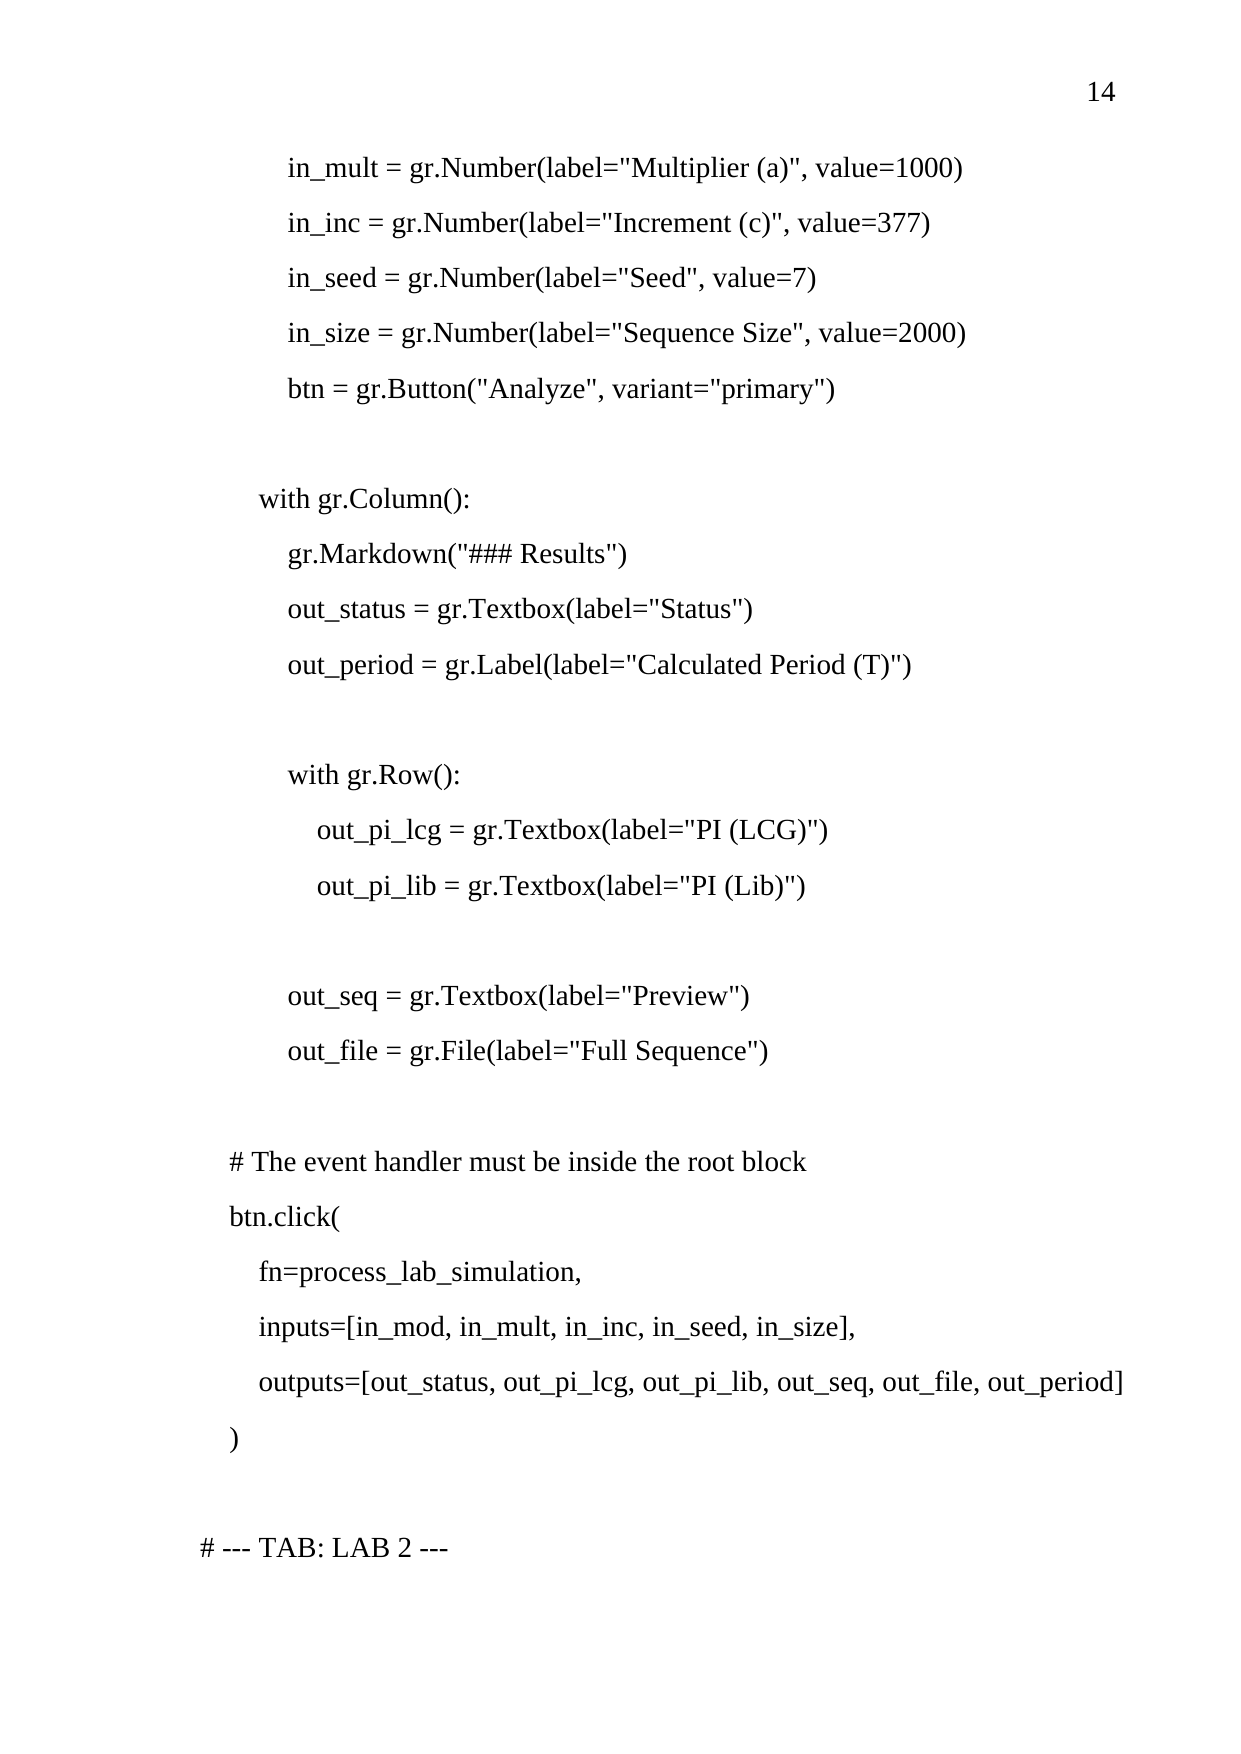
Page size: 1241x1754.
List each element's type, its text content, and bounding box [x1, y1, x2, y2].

text in_mult = gr.Number(label="Multiplier (a)", value=1000) [112, 150, 1128, 183]
text out_status = gr.Textbox(label="Status") [112, 592, 1128, 625]
text # The event handler must be inside the root block [112, 1144, 1128, 1177]
text # --- TAB: LAB 2 --- [112, 1530, 1128, 1564]
text with gr.Column(): [112, 481, 1128, 515]
text out_pi_lib = gr.Textbox(label="PI (Lib)") [112, 868, 1128, 901]
text outputs=[out_status, out_pi_lcg, out_pi_lib, out_seq, out_file, out_period] [112, 1364, 1128, 1398]
text out_period = gr.Label(label="Calculated Period (T)") [112, 647, 1128, 680]
text out_file = gr.File(label="Full Sequence") [112, 1033, 1128, 1067]
text in_size = gr.Number(label="Sequence Size", value=2000) [112, 316, 1128, 349]
text out_seq = gr.Textbox(label="Preview") [112, 978, 1128, 1012]
text in_inc = gr.Number(label="Increment (c)", value=377) [112, 205, 1128, 239]
text ) [112, 1420, 1128, 1453]
text out_pi_lcg = gr.Textbox(label="PI (LCG)") [112, 812, 1128, 846]
text inputs=[in_mod, in_mult, in_inc, in_seed, in_size], [112, 1309, 1128, 1343]
text gr.Markdown("### Results") [112, 536, 1128, 570]
text in_seed = gr.Number(label="Seed", value=7) [112, 260, 1128, 294]
text btn.click( [112, 1199, 1128, 1232]
text fn=process_lab_simulation, [112, 1254, 1128, 1288]
text btn = gr.Button("Analyze", variant="primary") [112, 371, 1128, 404]
text with gr.Row(): [112, 757, 1128, 791]
